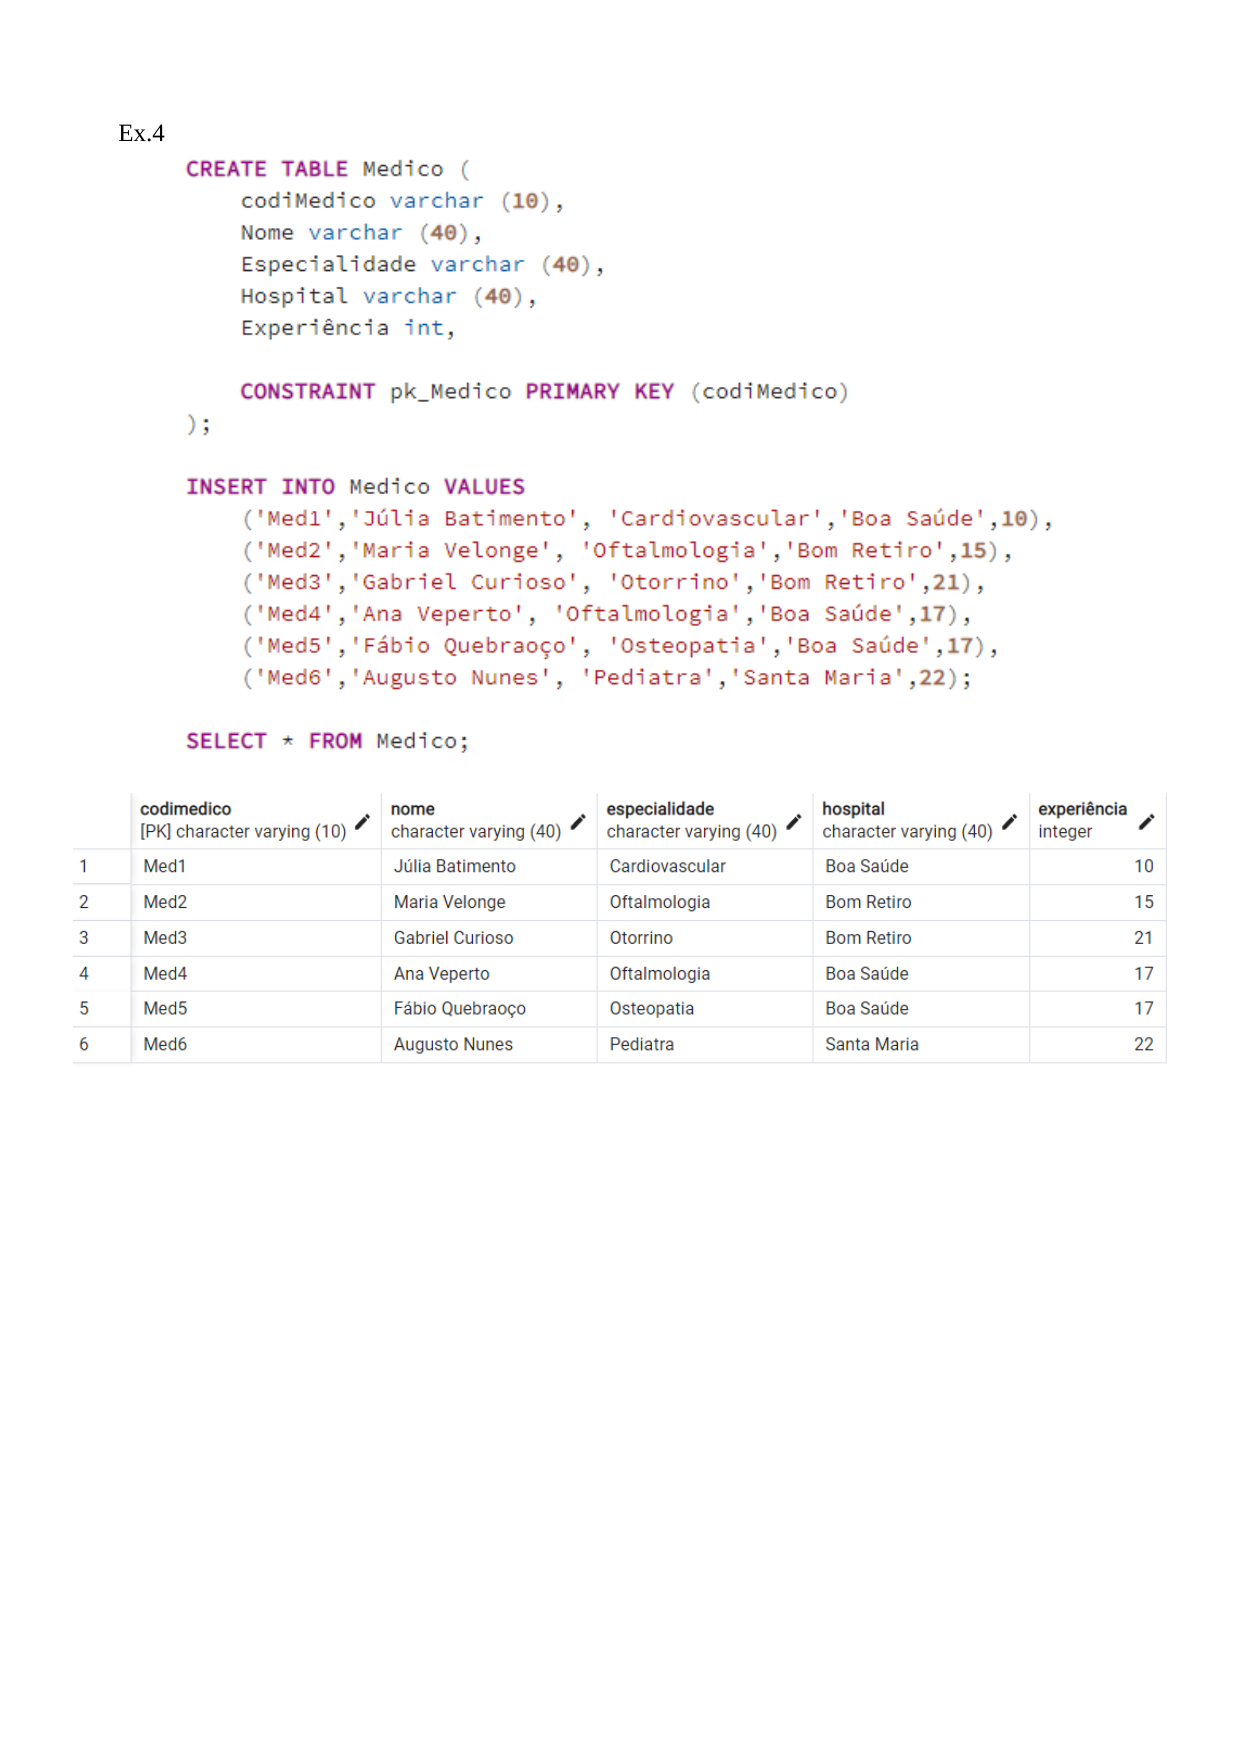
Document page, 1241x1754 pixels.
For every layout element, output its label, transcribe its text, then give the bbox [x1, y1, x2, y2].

picture [72, 793, 1168, 1071]
text Ex.4 [118, 118, 1122, 147]
picture [183, 154, 1058, 761]
